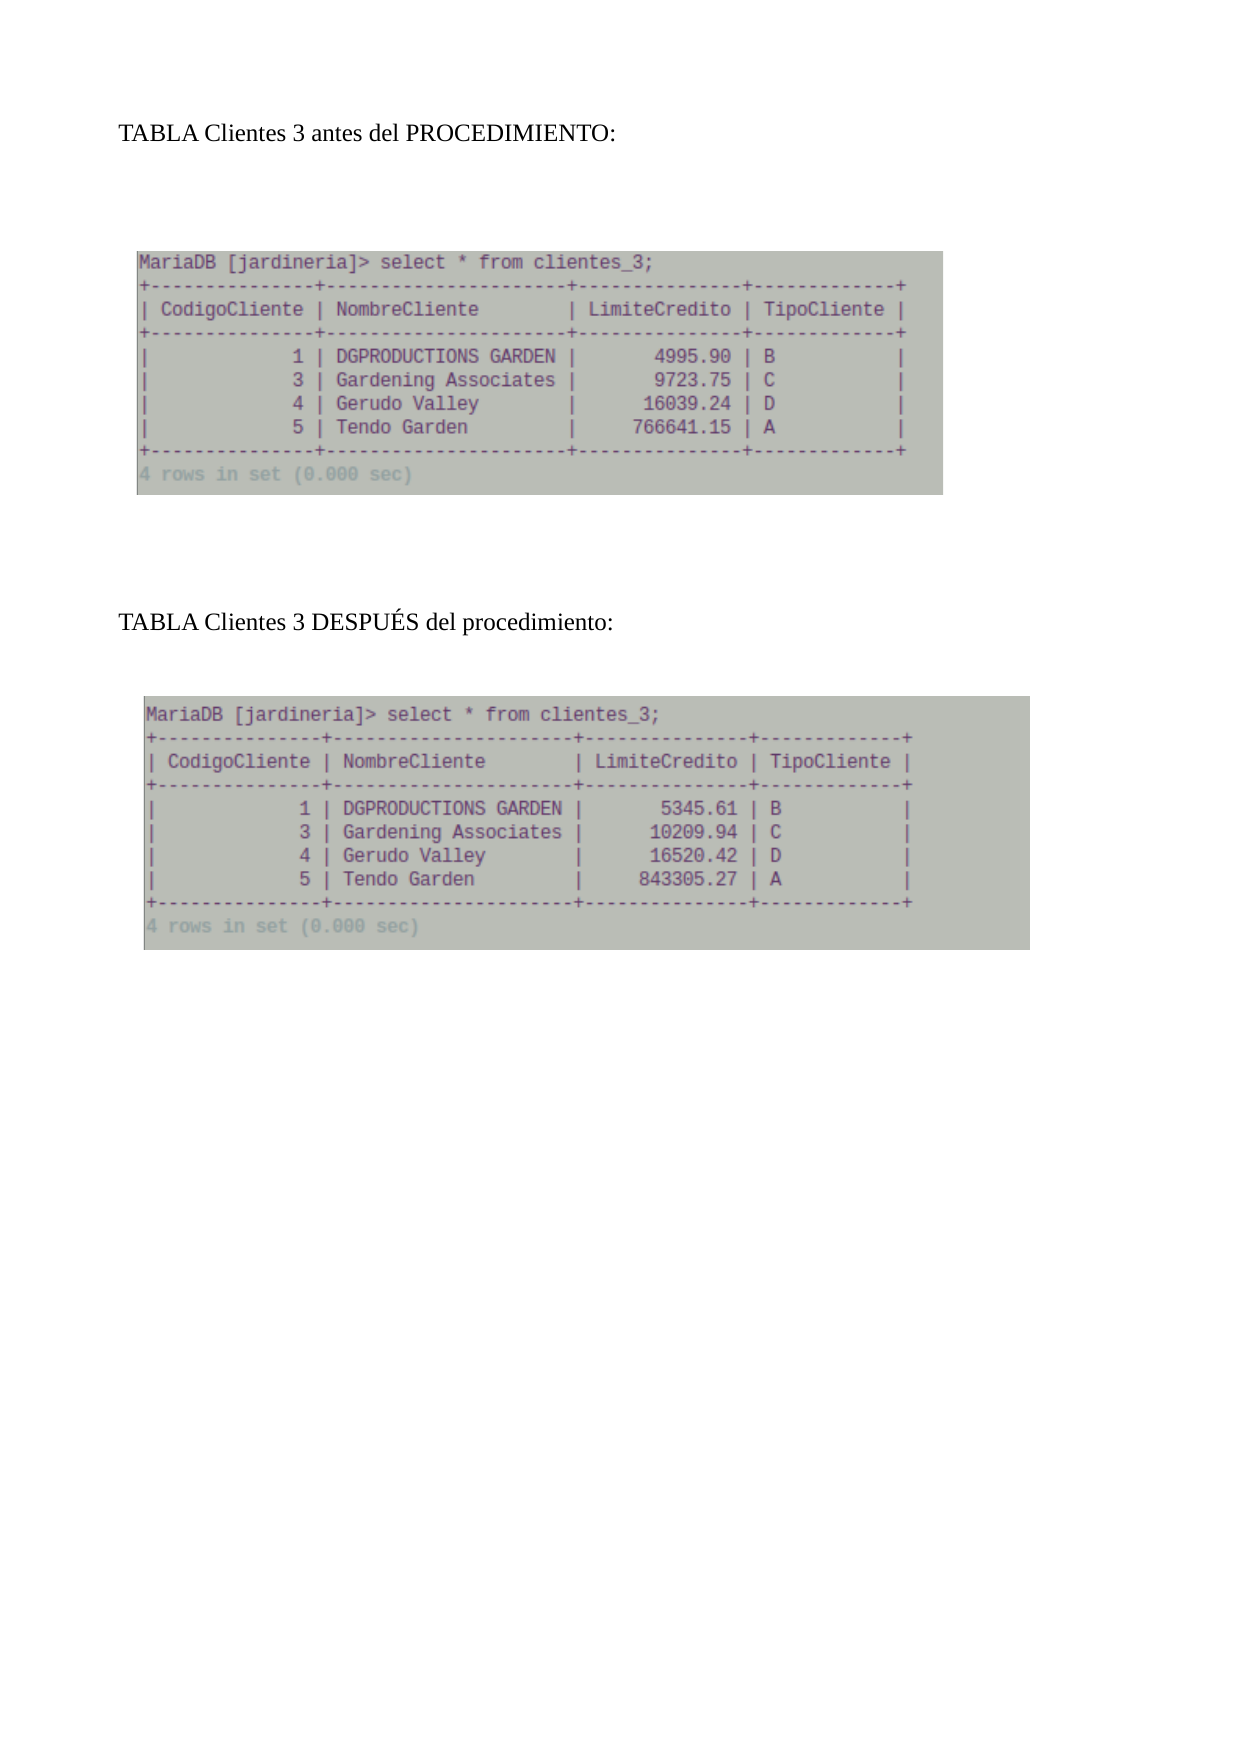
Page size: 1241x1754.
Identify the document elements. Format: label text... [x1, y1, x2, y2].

text TABLA Clientes 3 antes del PROCEDIMIENTO: [118, 118, 1122, 147]
picture [136, 251, 944, 495]
text TABLA Clientes 3 DESPUÉS del procedimiento: [118, 607, 1122, 636]
picture [143, 696, 1030, 950]
